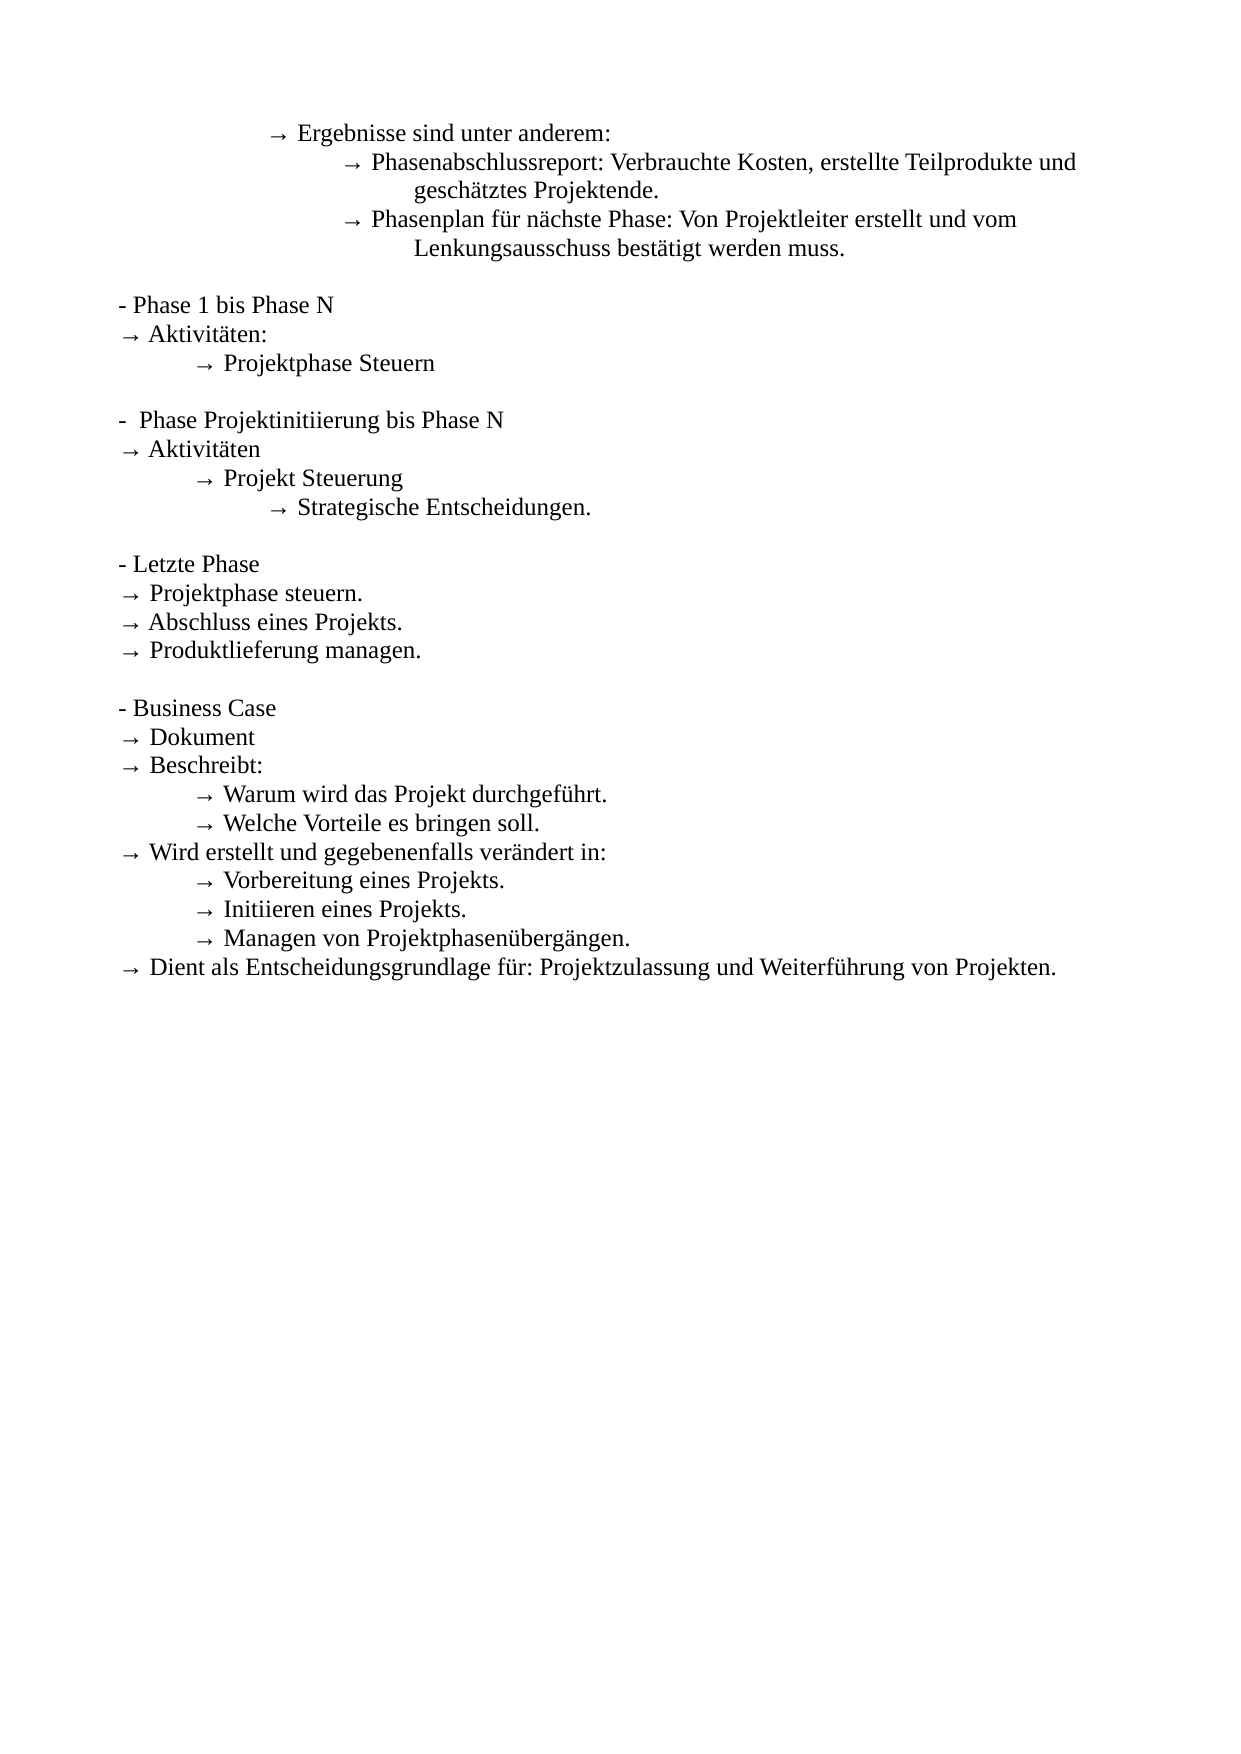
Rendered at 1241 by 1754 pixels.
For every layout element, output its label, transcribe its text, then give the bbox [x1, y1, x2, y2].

text → Beschreibt: [118, 751, 1122, 779]
text - Business Case [118, 693, 1122, 722]
text → Projektphase Steuern [118, 348, 1122, 377]
text → Vorbereitung eines Projekts. [118, 866, 1122, 894]
text → Wird erstellt und gegebenenfalls verändert in: [118, 837, 1122, 866]
text → Projekt Steuerung [118, 463, 1122, 492]
text → Managen von Projektphasenübergängen. [118, 923, 1122, 952]
text → Phasenplan für nächste Phase: Von Projektleiter erstellt und vom [118, 204, 1122, 233]
text → Produktlieferung managen. [118, 636, 1122, 664]
text → Dient als Entscheidungsgrundlage für: Projektzulassung und Weiterführung von Projekten. [118, 952, 1122, 981]
text - Phase 1 bis Phase N [118, 291, 1122, 319]
text → Warum wird das Projekt durchgeführt. [118, 779, 1122, 808]
text → Dokument [118, 722, 1122, 751]
text → Aktivitäten [118, 434, 1122, 463]
text - Letzte Phase [118, 549, 1122, 578]
text → Strategische Entscheidungen. [118, 492, 1122, 521]
text → Abschluss eines Projekts. [118, 607, 1122, 636]
text geschätztes Projektende. [118, 176, 1122, 204]
text → Ergebnisse sind unter anderem: [118, 118, 1122, 147]
text - Phase Projektinitiierung bis Phase N [118, 406, 1122, 434]
text → Welche Vorteile es bringen soll. [118, 808, 1122, 837]
text → Phasenabschlussreport: Verbrauchte Kosten, erstellte Teilprodukte und [118, 147, 1122, 176]
text → Aktivitäten: [118, 319, 1122, 348]
text → Projektphase steuern. [118, 578, 1122, 607]
text → Initiieren eines Projekts. [118, 894, 1122, 923]
text Lenkungsausschuss bestätigt werden muss. [118, 233, 1122, 262]
